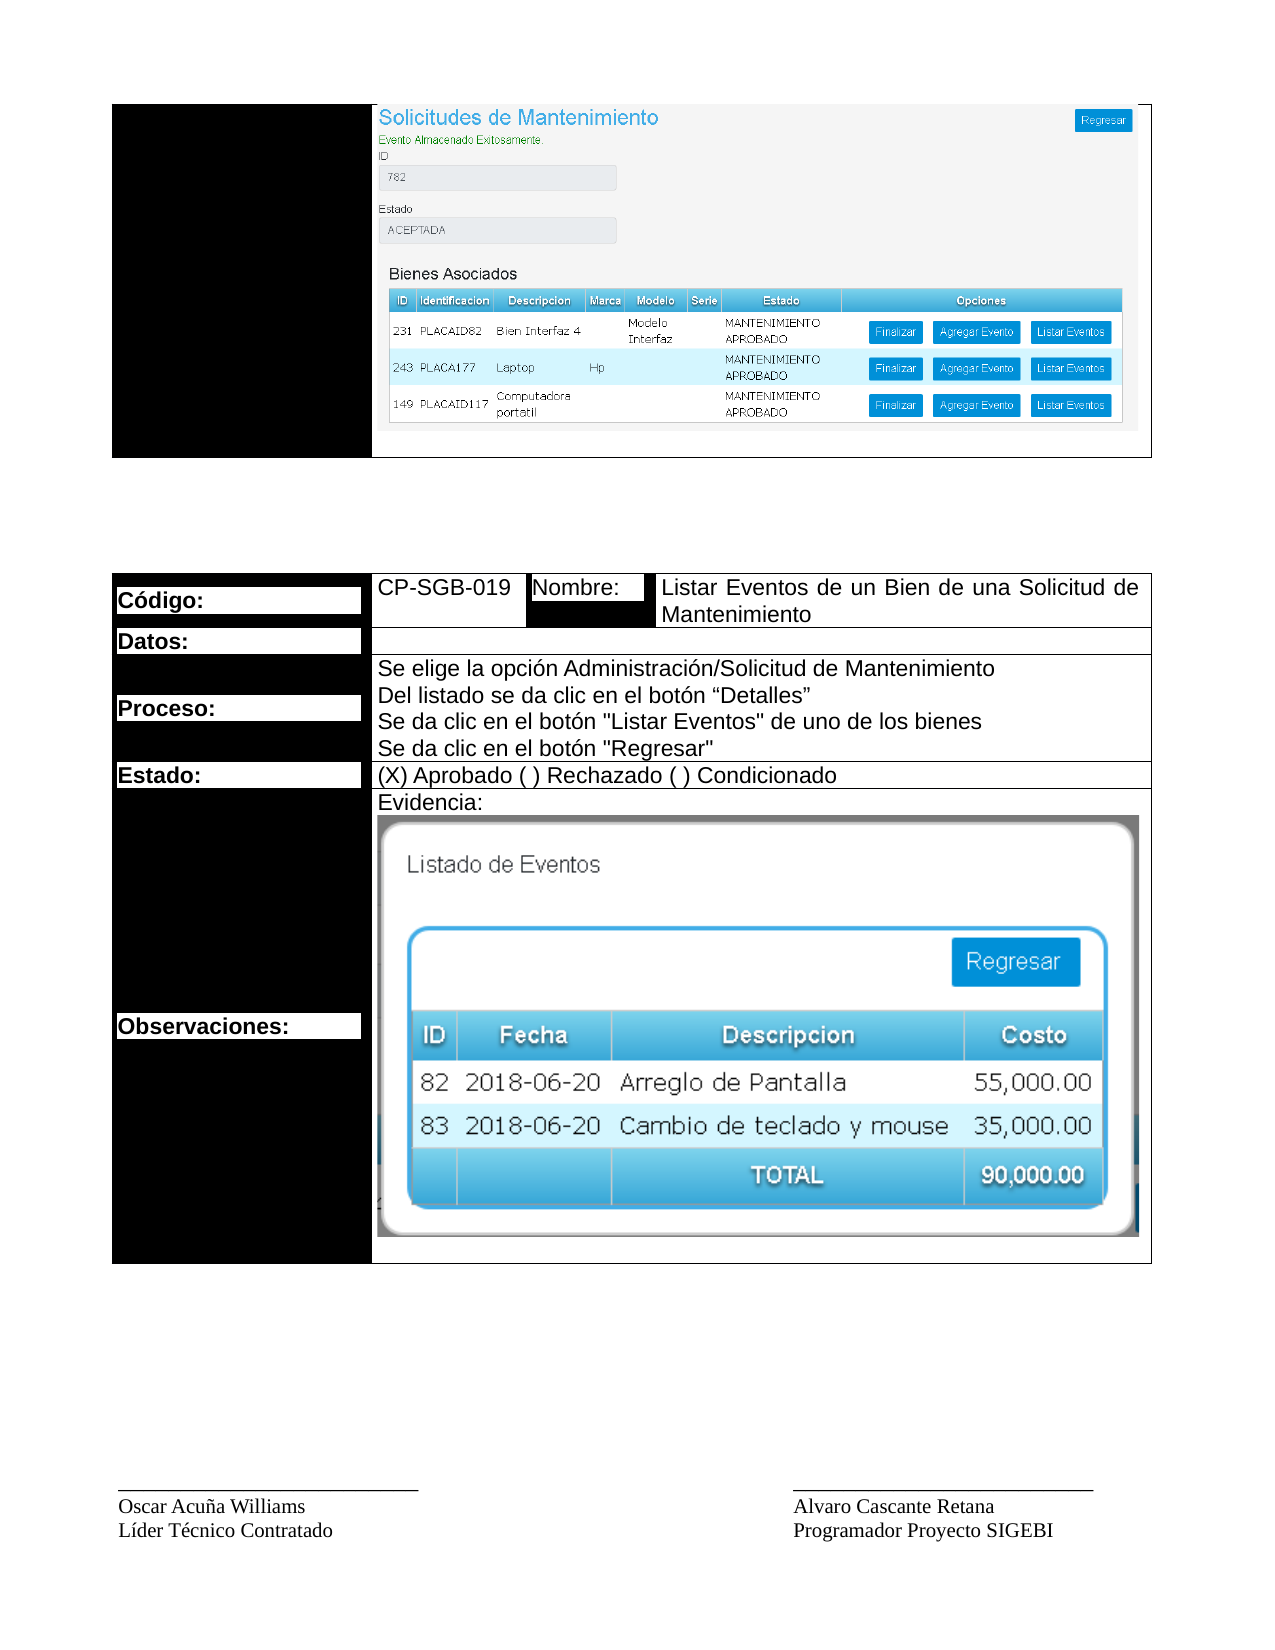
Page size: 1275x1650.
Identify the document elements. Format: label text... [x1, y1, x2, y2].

table_cell Datos: [361, 628, 371, 654]
text ________________________ ________________________ [118, 1466, 1157, 1494]
table_cell Evidencia: [1140, 105, 1151, 457]
table_cell [1140, 628, 1151, 654]
table_cell Evidencia: [372, 105, 377, 457]
table_cell Evidencia: [372, 789, 377, 1263]
table_header CP-SGB-019 [372, 574, 526, 627]
table_cell Evidencia: [1140, 789, 1151, 1263]
table_cell [113, 105, 371, 457]
table_header Nombre: [527, 574, 655, 627]
table_cell [372, 628, 377, 654]
table_cell Observaciones: [113, 789, 371, 1263]
table_header Código: [113, 574, 371, 627]
text Líder Técnico Contratado Programador Proyecto SIGEBI [118, 1518, 1157, 1542]
table_header Listar Eventos de un Bien de una Solicitud de Mantenimiento [656, 574, 1151, 627]
table_cell Estado: [361, 762, 371, 788]
text Oscar Acuña Williams Alvaro Cascante Retana [118, 1494, 1157, 1518]
table_cell Proceso: [113, 655, 371, 761]
